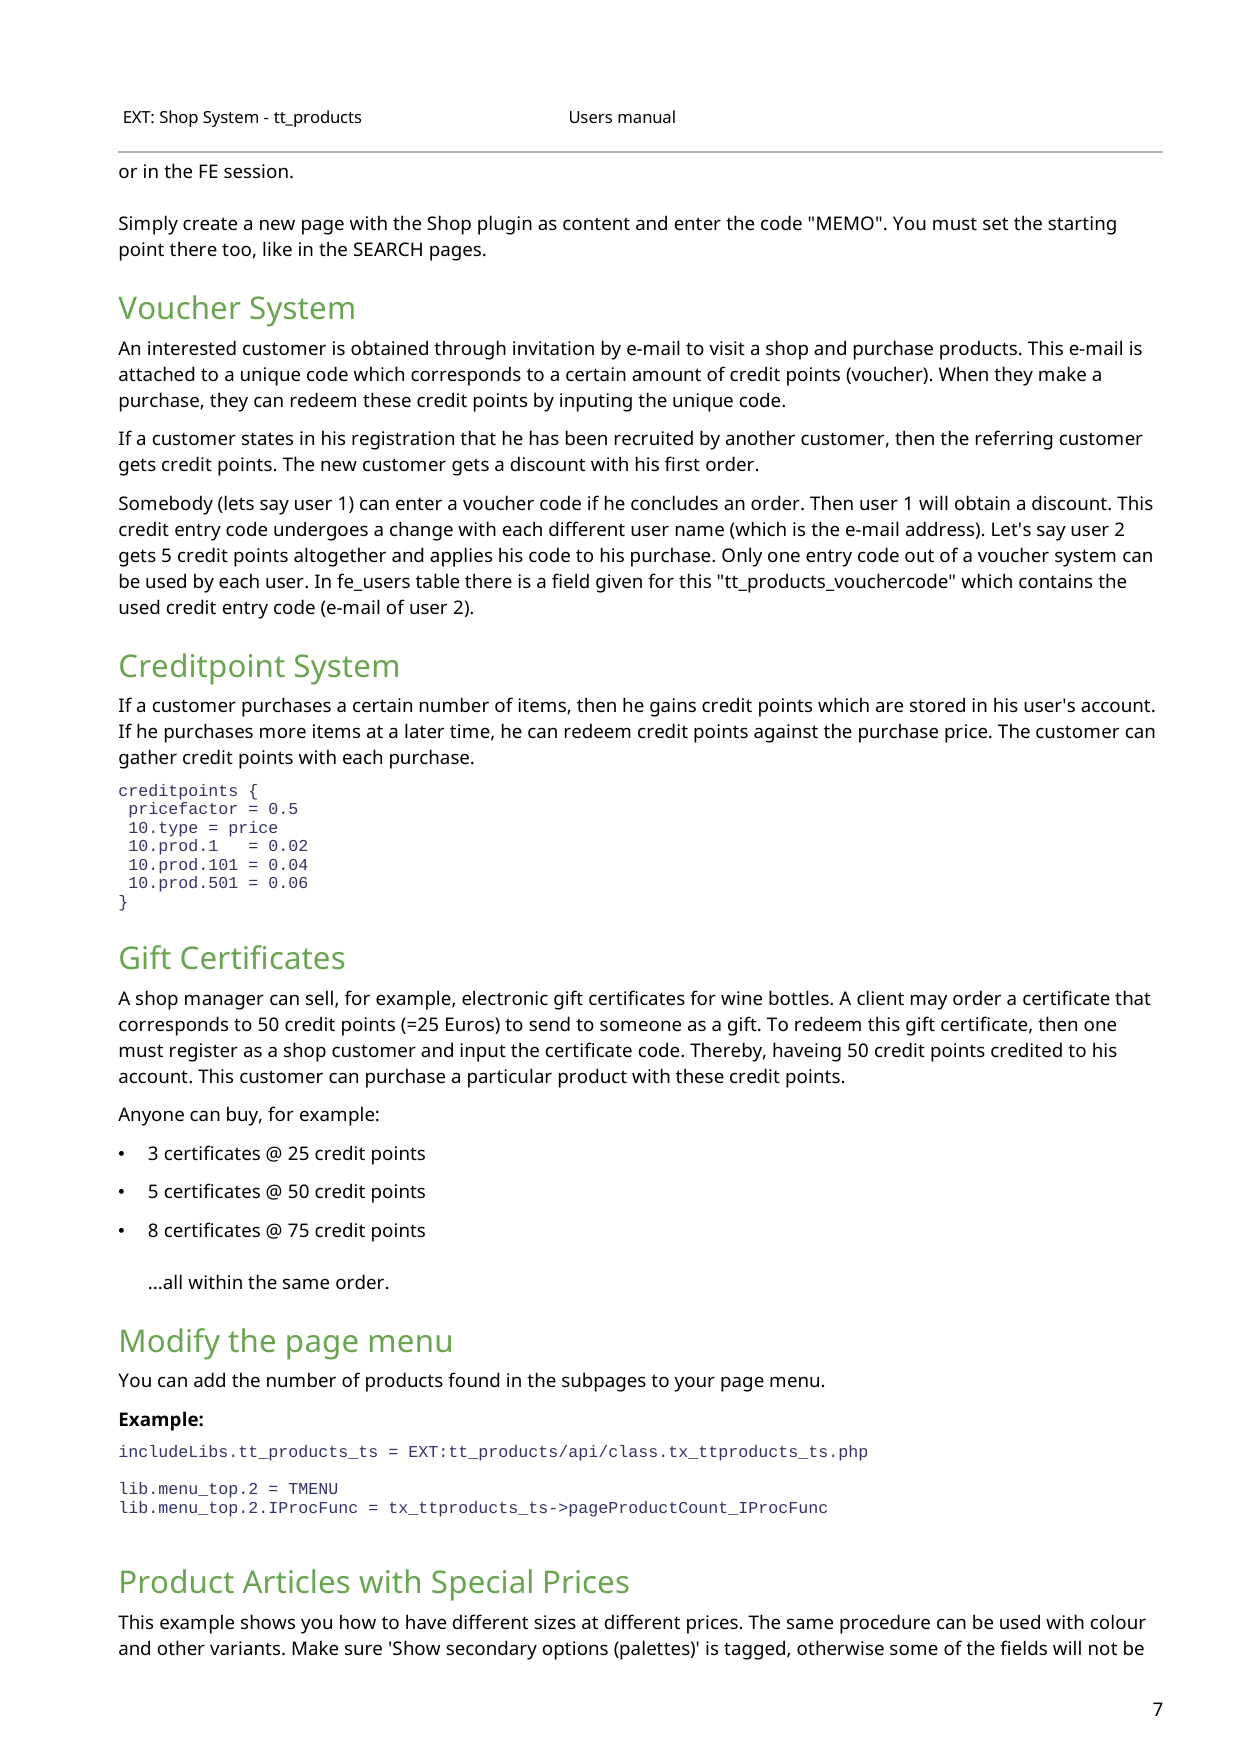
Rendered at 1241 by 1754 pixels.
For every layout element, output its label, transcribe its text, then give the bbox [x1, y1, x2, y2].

text An interested customer is obtained through invitation by e-mail to visit a shop and purchase products. This e-mail is attached to a unique code which corresponds to a certain amount of credit points (voucher). When they make a purchase, they can redeem these credit points by inputing the unique code. [118, 334, 1163, 413]
text If a customer states in his registration that he has been recruited by another customer, then the referring customer gets credit points. The new customer gets a discount with his first order. [118, 425, 1163, 477]
list 3 certificates @ 25 credit points [118, 1140, 1163, 1166]
subtitle Product Articles with Special Prices [118, 1560, 1163, 1603]
subtitle Modify the page menu [118, 1318, 1163, 1361]
subtitle lib.menu_top.2 = TMENU [118, 1481, 1163, 1500]
text Anyone can buy, for example: [118, 1101, 1163, 1127]
subtitle Voucher System [118, 286, 1163, 328]
subtitle Example: [118, 1406, 1163, 1432]
subtitle Gift Certificates [118, 936, 1163, 978]
text This example shows you how to have different sizes at different prices. The same procedure can be used with colour and other variants. Make sure 'Show secondary options (palettes)' is tagged, otherwise some of the fields will not be [118, 1609, 1163, 1661]
text If a customer purchases a certain number of items, then he gains credit points which are stored in his user's account. If he purchases more items at a later time, he can redeem credit points against the purchase price. The customer can gather credit points with each purchase. [118, 692, 1163, 770]
list 8 certificates @ 75 credit points ...all within the same order. [118, 1217, 1163, 1295]
subtitle Creditpoint System [118, 643, 1163, 686]
text Somebody (lets say user 1) can enter a voucher code if he concludes an order. Then user 1 will obtain a discount. This credit entry code undergoes a change with each different user name (which is the e-mail address). Let's say user 2 gets 5 credit points altogether and applies his code to his purchase. Only one entry code out of a voucher system can be used by each user. In fe_users table there is a field given for this "tt_products_vouchercode" which contains the used credit entry code (e-mail of user 2). [118, 490, 1163, 620]
text A shop manager can sell, for example, electronic gift certificates for wine bottles. A client may order a certificate that corresponds to 50 credit points (=25 Euros) to send to someone as a gift. To redeem this gift certificate, then one must register as a shop customer and input the certificate code. Thereby, haveing 50 credit points credited to his account. This customer can purchase a particular product with these credit points. [118, 984, 1163, 1089]
subtitle 10.type = price 10.prod.1 = 0.02 10.prod.101 = 0.04 10.prod.501 = 0.06 } [118, 820, 1163, 912]
subtitle creditpoints { pricefactor = 0.5 [118, 783, 1163, 820]
subtitle You can add the number of products found in the subpages to your page menu. [118, 1367, 1163, 1393]
subtitle includeLibs.tt_products_ts = EXT:tt_products/api/class.tx_ttproducts_ts.php [118, 1444, 1163, 1463]
subtitle lib.menu_top.2.IProcFunc = tx_ttproducts_ts->pageProductCount_IProcFunc [118, 1500, 1163, 1518]
list 5 certificates @ 50 credit points [118, 1178, 1163, 1204]
text or in the FE session. Simply create a new page with the Shop plugin as content and enter the code "MEMO". You must set the starting point there too, like in the SEARCH pages. [118, 158, 1163, 262]
